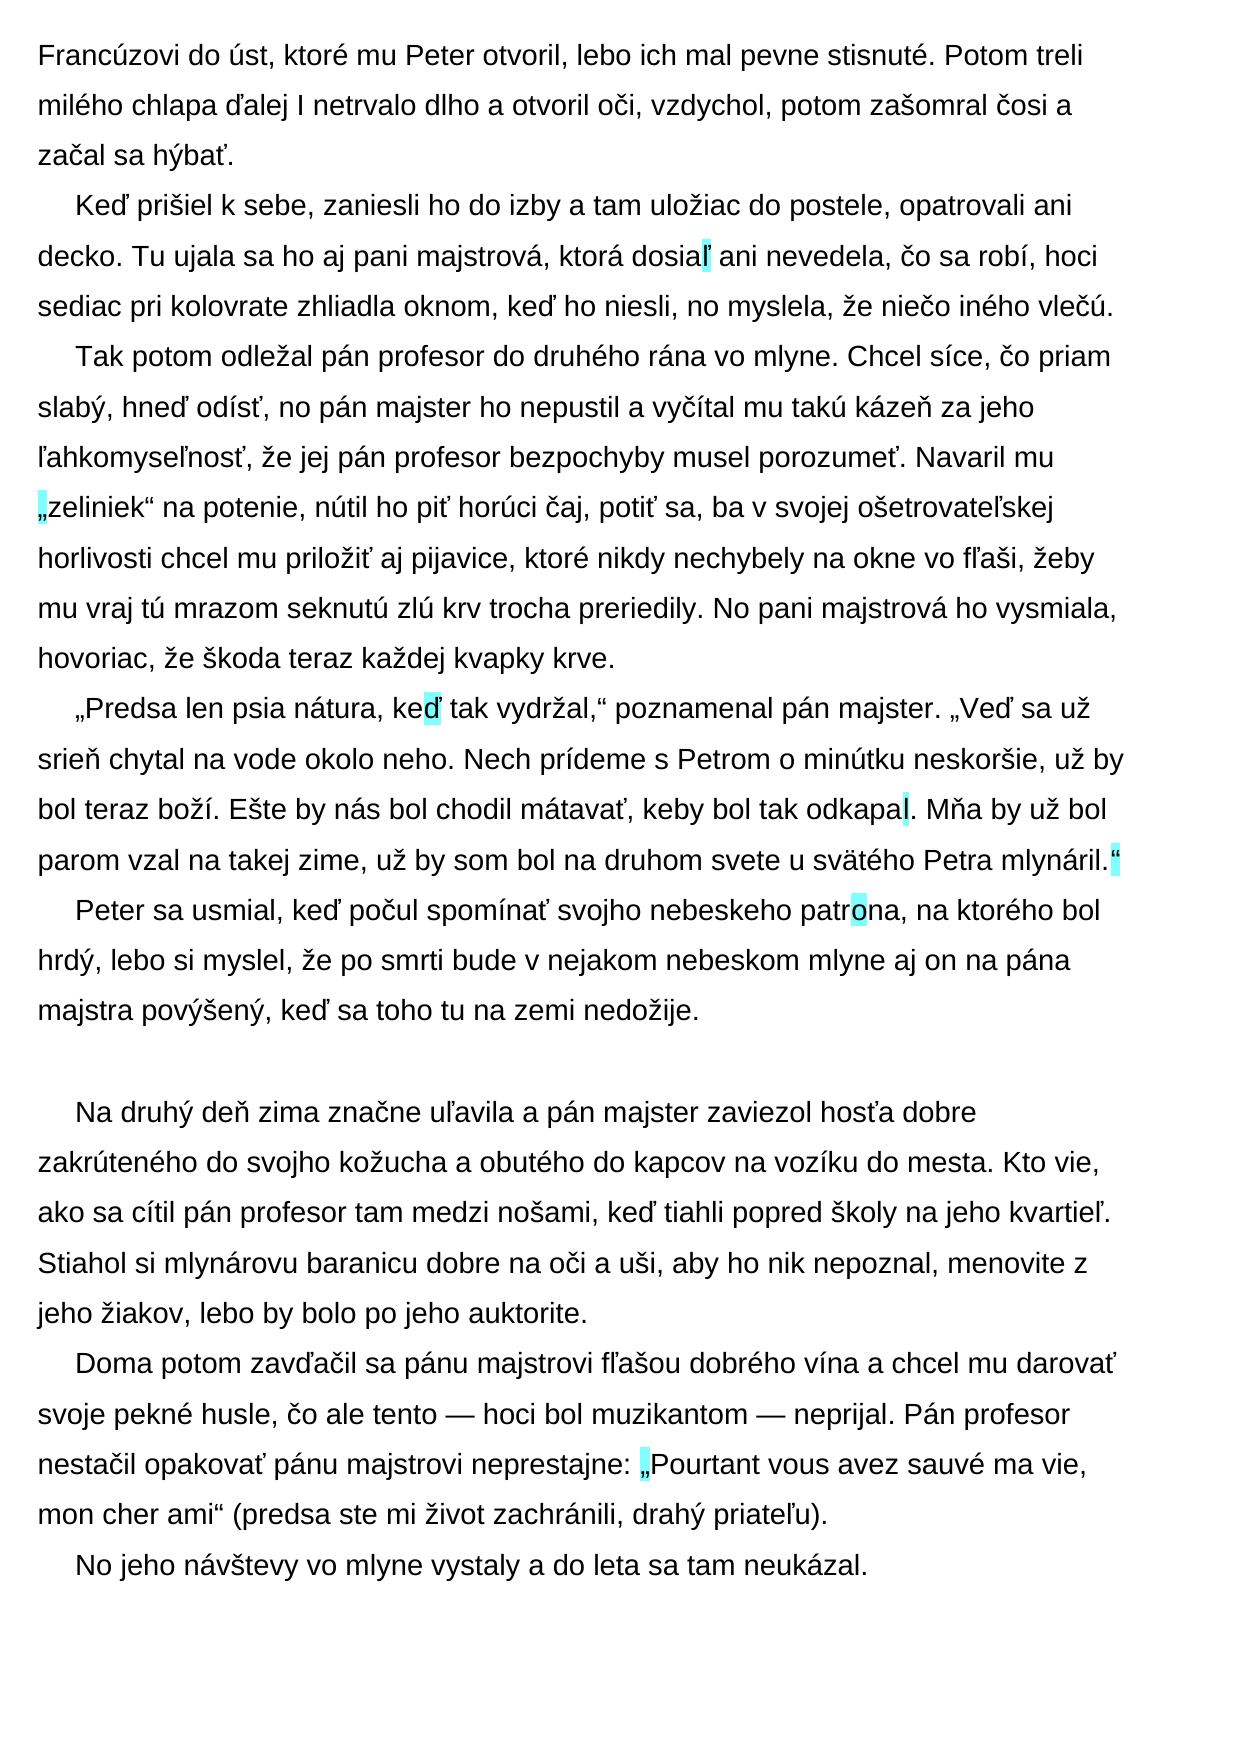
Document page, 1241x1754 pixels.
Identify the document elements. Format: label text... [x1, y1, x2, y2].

text Tak potom odležal pán profesor do druhého rána vo mlyne. Chcel síce, čo priam slabý, hneď odísť, no pán majster ho nepustil a vyčítal mu takú kázeň za jeho ľahkomyseľnosť, že jej pán profesor bezpochyby musel porozumeť. Navaril mu „zeliniek“ na potenie, nútil ho piť horúci čaj, potiť sa, ba v svojej ošetrovateľskej horlivosti chcel mu priložiť aj pijavice, ktoré nikdy nechybely na okne vo fľaši, žeby mu vraj tú mrazom seknutú zlú krv trocha preriedily. No pani majstrová ho vysmiala, hovoriac, že škoda teraz každej kvapky krve. [37, 339, 1130, 675]
text Doma potom zavďačil sa pánu majstrovi fľašou dobrého vína a chcel mu darovať svoje pekné husle, čo ale tento — hoci bol muzikantom — neprijal. Pán profesor nestačil opakovať pánu majstrovi neprestajne: „Pourtant vous avez sauvé ma vie, mon cher ami“ (predsa ste mi život za­chránili, drahý priateľu). [37, 1346, 1130, 1531]
text Keď prišiel k sebe, zaniesli ho do izby a tam uložiac do postele, opatrovali ani decko. Tu ujala sa ho aj pani majstrová, ktorá dosiaľ ani neve­dela, čo sa robí, hoci sediac pri kolovrate zhliadla oknom, keď ho niesli, no myslela, že niečo iného vlečú. [37, 188, 1130, 323]
text Na druhý deň zima značne uľavila a pán majster zaviezol hosťa dobre zakrúteného do svojho kožucha a obutého do kapcov na vozíku do mesta. Kto vie, ako sa cítil pán profesor tam medzi nošami, keď tiahli popred školy na jeho kvartieľ. Stiahol si mlynárovu baranicu dobre na oči a uši, aby ho nik nepoznal, menovite z jeho žiakov, lebo by bolo po jeho auktorite. [37, 1095, 1130, 1329]
text Peter sa usmial, keď počul spomínať svojho nebeskeho patrona, na ktorého bol hrdý, lebo si myslel, že po smrti bude v nejakom nebeskom mlyne aj on na pána majstra povýšený, keď sa toho tu na zemi nedožije. [37, 893, 1130, 1027]
text Francúzovi do úst, ktoré mu Peter otvoril, lebo ich mal pevne stisnuté. Potom treli milého chlapa ďalej I netrvalo dlho a otvoril oči, vzdychol, potom zašomral čosi a začal sa hýbať. [37, 37, 1130, 172]
text No jeho návštevy vo mlyne vystaly a do leta sa tam neukázal. [37, 1548, 1130, 1581]
text „Predsa len psia nátura, keď tak vydržal,“ poznamenal pán majster. „Veď sa už srieň chytal na vode okolo neho. Nech prídeme s Petrom o minútku neskoršie, už by bol teraz boží. Ešte by nás bol chodil mátavať, keby bol tak odkapal. Mňa by už bol parom vzal na takej zime, už by som bol na druhom svete u svätého Petra mlynáril.“ [37, 692, 1130, 876]
